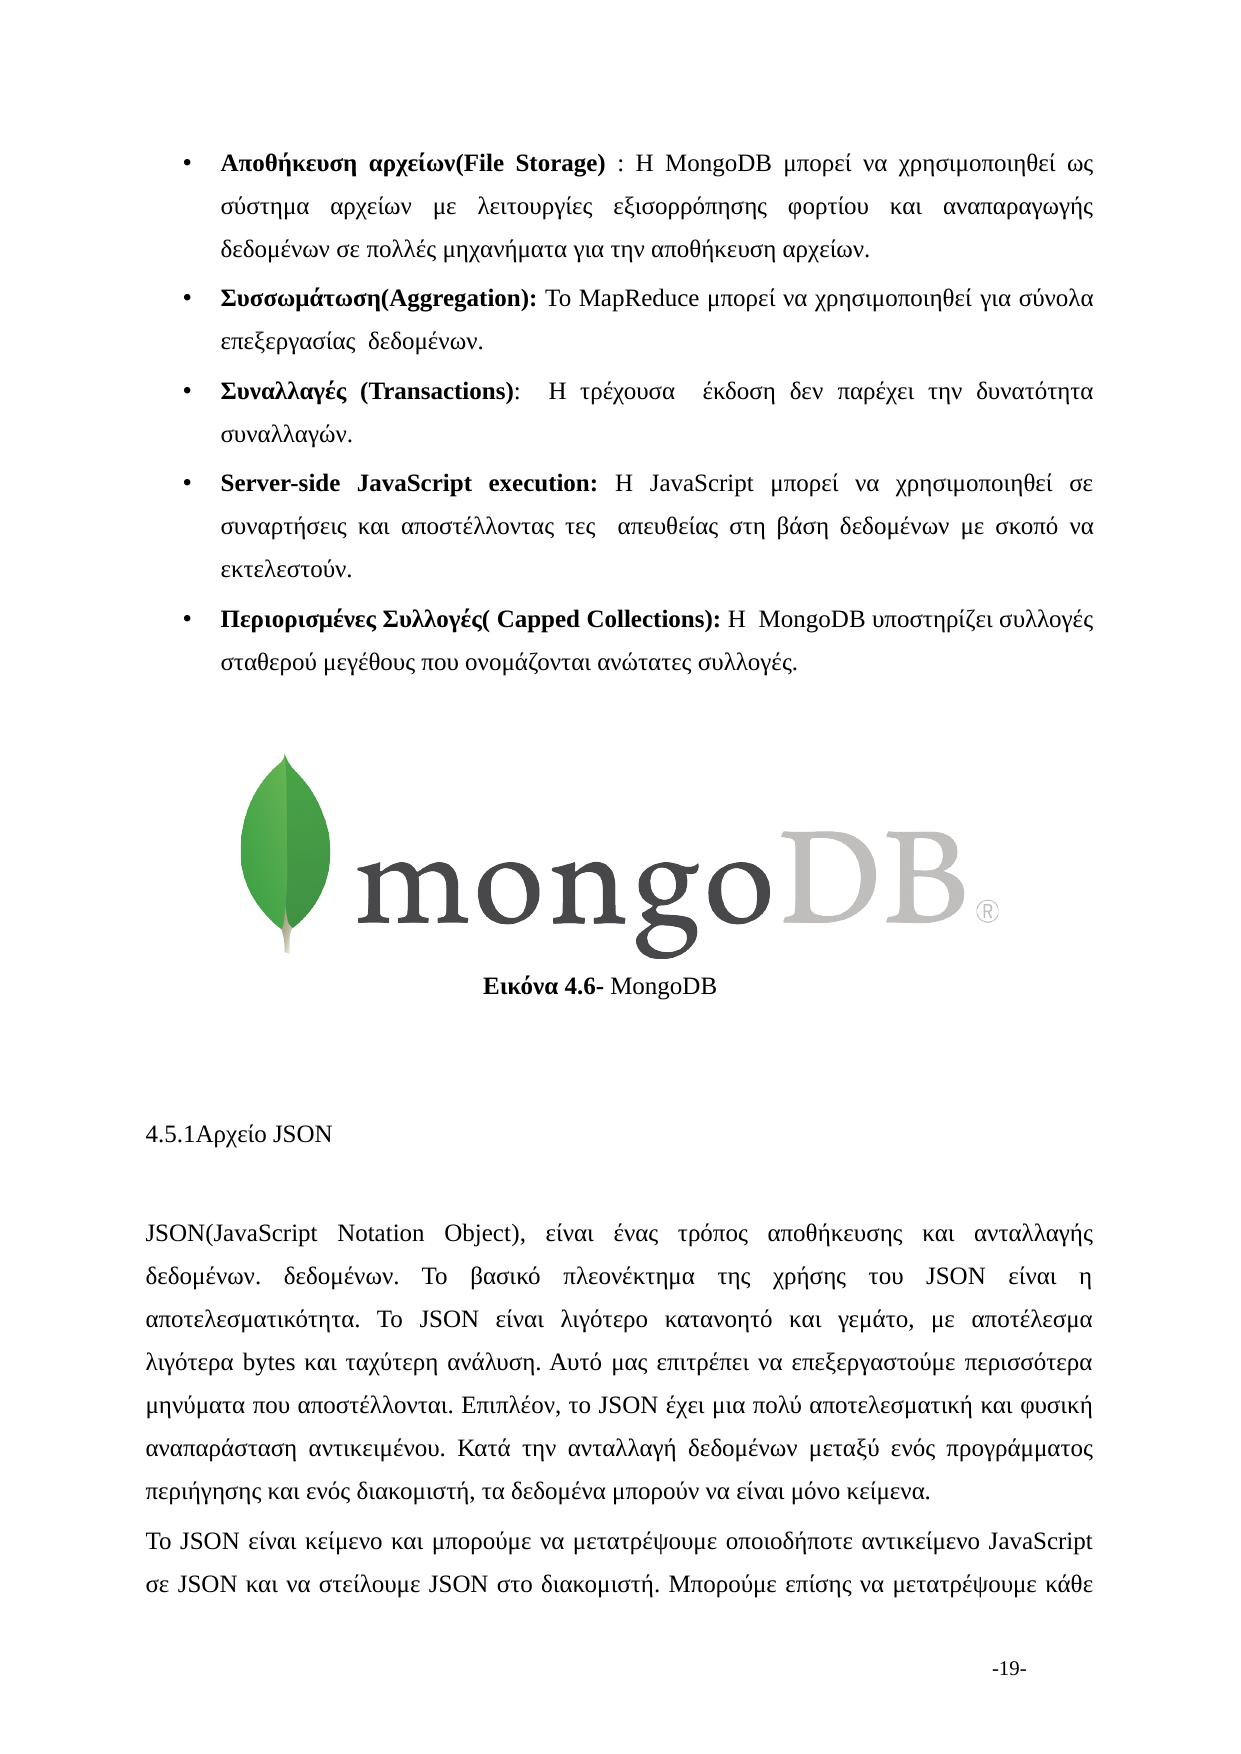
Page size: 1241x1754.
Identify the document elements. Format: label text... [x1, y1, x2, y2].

list Server-side JavaScript execution: Η JavaScript μπορεί να χρησιμοποιηθεί σε συναρτήσεις και αποστέλλοντας τες απευθείας στη βάση δεδομένων με σκοπό να εκτελεστούν. [183, 468, 1094, 583]
text JSON(JavaScript Notation Object), είναι ένας τρόπος αποθήκευσης και ανταλλαγής δεδομένων. δεδομένων. Το βασικό πλεονέκτημα της χρήσης του JSON είναι η αποτελεσματικότητα. Το JSON είναι λιγότερο κατανοητό και γεμάτο, με αποτέλεσμα λιγότερα bytes και ταχύτερη ανάλυση. Αυτό μας επιτρέπει να επεξεργαστούμε περισσότερα μηνύματα που αποστέλλονται. Επιπλέον, το JSON έχει μια πολύ αποτελεσματική και φυσική αναπαράσταση αντικειμένου. Κατά την ανταλλαγή δεδομένων μεταξύ ενός προγράμματος περιήγησης και ενός διακομιστή, τα δεδομένα μπορούν να είναι μόνο κείμενα. [145, 1218, 1094, 1505]
text Εικόνα 4.6- MongoDB [145, 971, 1094, 999]
list Αποθήκευση αρχείων(File Storage) : H MongoDB μπορεί να χρησιμοποιηθεί ως σύστημα αρχείων με λειτουργίες εξισορρόπησης φορτίου και αναπαραγωγής δεδομένων σε πολλές μηχανήματα για την αποθήκευση αρχείων. [183, 148, 1094, 263]
list Συσσωμάτωση(Aggregation): Το MapReduce μπορεί να χρησιμοποιηθεί για σύνολα επεξεργασίας δεδομένων. [183, 283, 1094, 355]
picture [240, 753, 999, 959]
list Περιορισμένες Συλλογές( Capped Collections): H MongoDB υποστηρίζει συλλογές σταθερού μεγέθους που ονομάζονται ανώτατες συλλογές. [183, 604, 1094, 676]
text Το JSON είναι κείμενο και μπορούμε να μετατρέψουμε οποιοδήποτε αντικείμενο JavaScript σε JSON και να στείλουμε JSON στο διακομιστή. Μπορούμε επίσης να μετατρέψουμε κάθε [145, 1526, 1094, 1598]
text 4.5.1Αρχείο JSON [145, 1119, 1094, 1148]
list Συναλλαγές (Transactions): Η τρέχουσα έκδοση δεν παρέχει την δυνατότητα συναλλαγών. [183, 376, 1094, 448]
